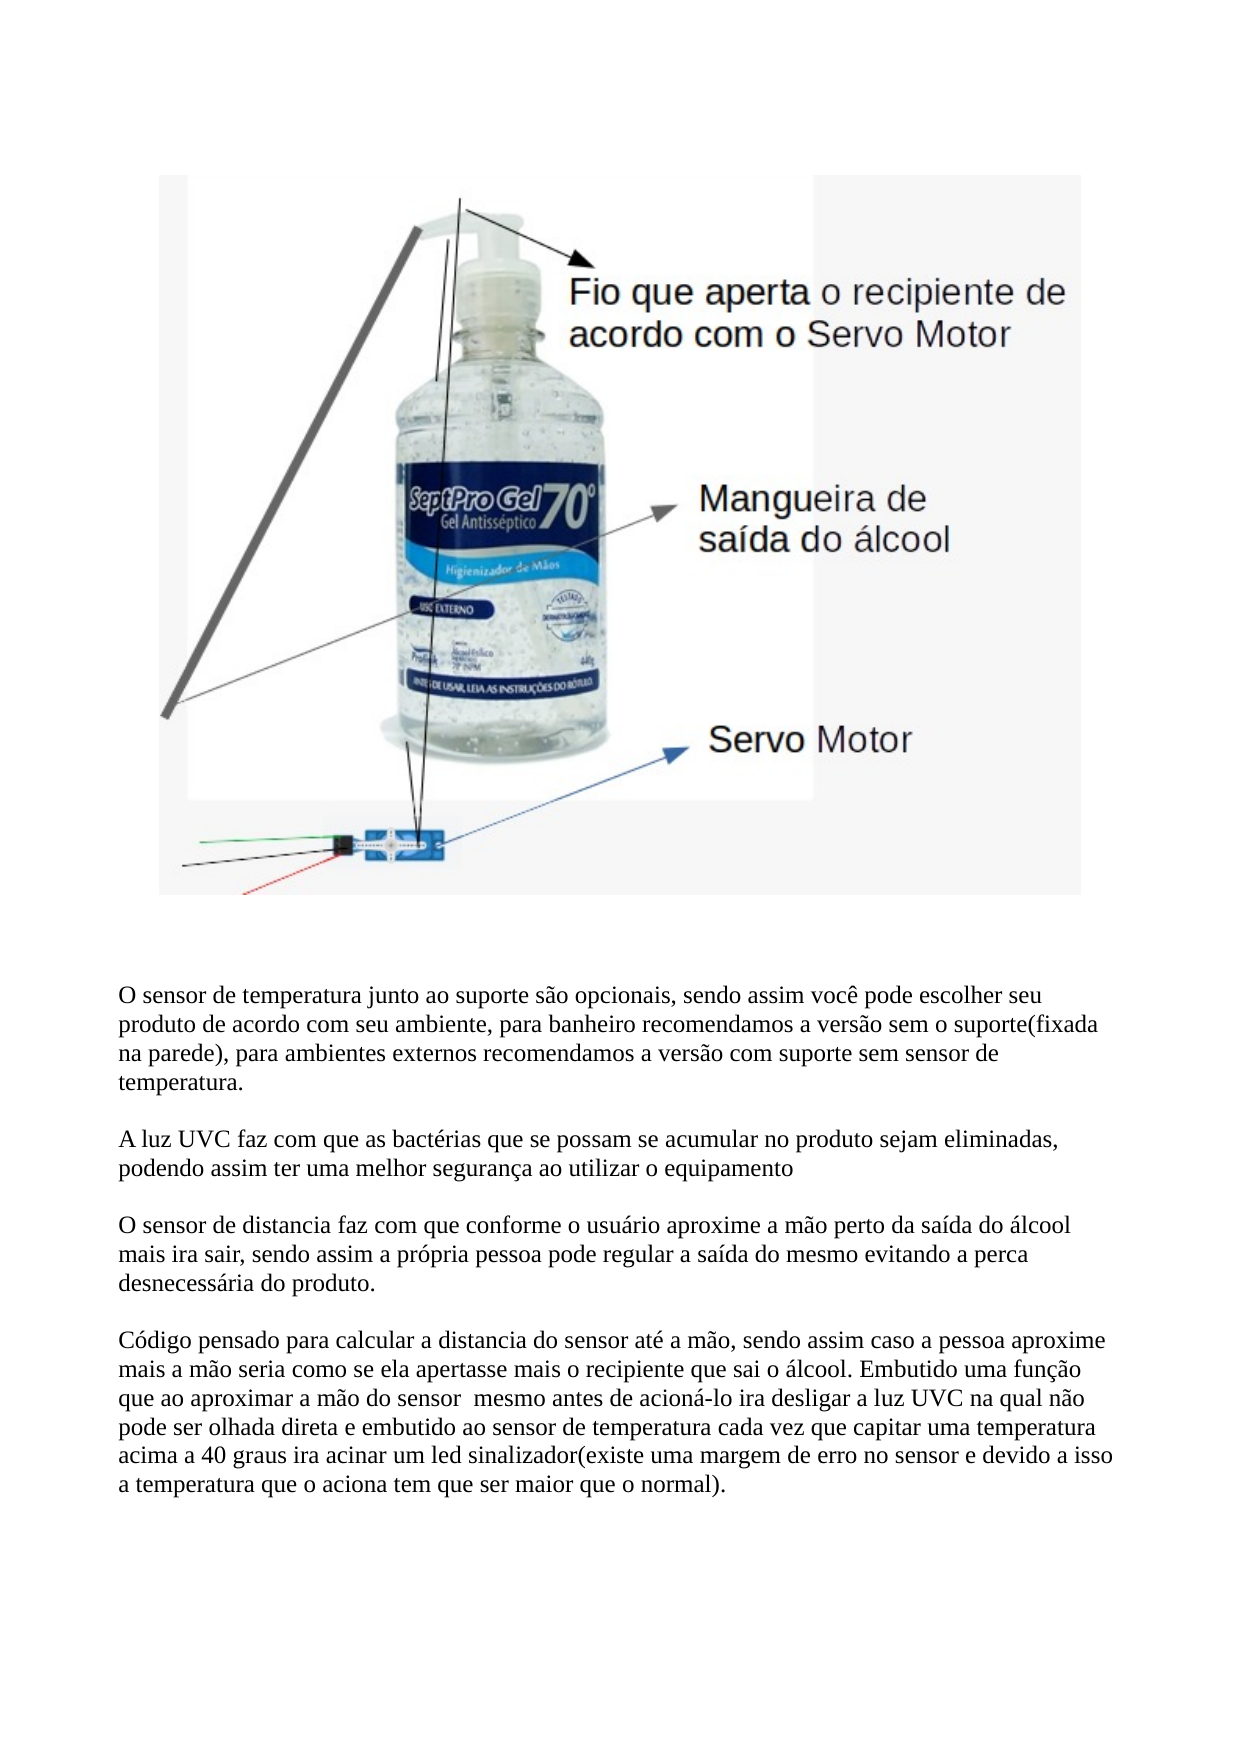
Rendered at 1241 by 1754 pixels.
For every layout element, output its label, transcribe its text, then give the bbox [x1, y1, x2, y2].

picture [159, 175, 1082, 895]
text Código pensado para calcular a distancia do sensor até a mão, sendo assim caso a pessoa aproxime mais a mão seria como se ela apertasse mais o recipiente que sai o álcool. Embutido uma função que ao aproximar a mão do sensor mesmo antes de acioná-lo ira desligar a luz UVC na qual não pode ser olhada direta e embutido ao sensor de temperatura cada vez que capitar uma temperatura acima a 40 graus ira acinar um led sinalizador(existe uma margem de erro no sensor e devido a isso a temperatura que o aciona tem que ser maior que o normal). [118, 1326, 1122, 1498]
text O sensor de distancia faz com que conforme o usuário aproxime a mão perto da saída do álcool mais ira sair, sendo assim a própria pessoa pode regular a saída do mesmo evitando a perca desnecessária do produto. [118, 1211, 1122, 1297]
text A luz UVC faz com que as bactérias que se possam se acumular no produto sejam eliminadas, podendo assim ter uma melhor segurança ao utilizar o equipamento [118, 1124, 1122, 1182]
text O sensor de temperatura junto ao suporte são opcionais, sendo assim você pode escolher seu produto de acordo com seu ambiente, para banheiro recomendamos a versão sem o suporte(fixada na parede), para ambientes externos recomendamos a versão com suporte sem sensor de temperatura. [118, 981, 1122, 1096]
